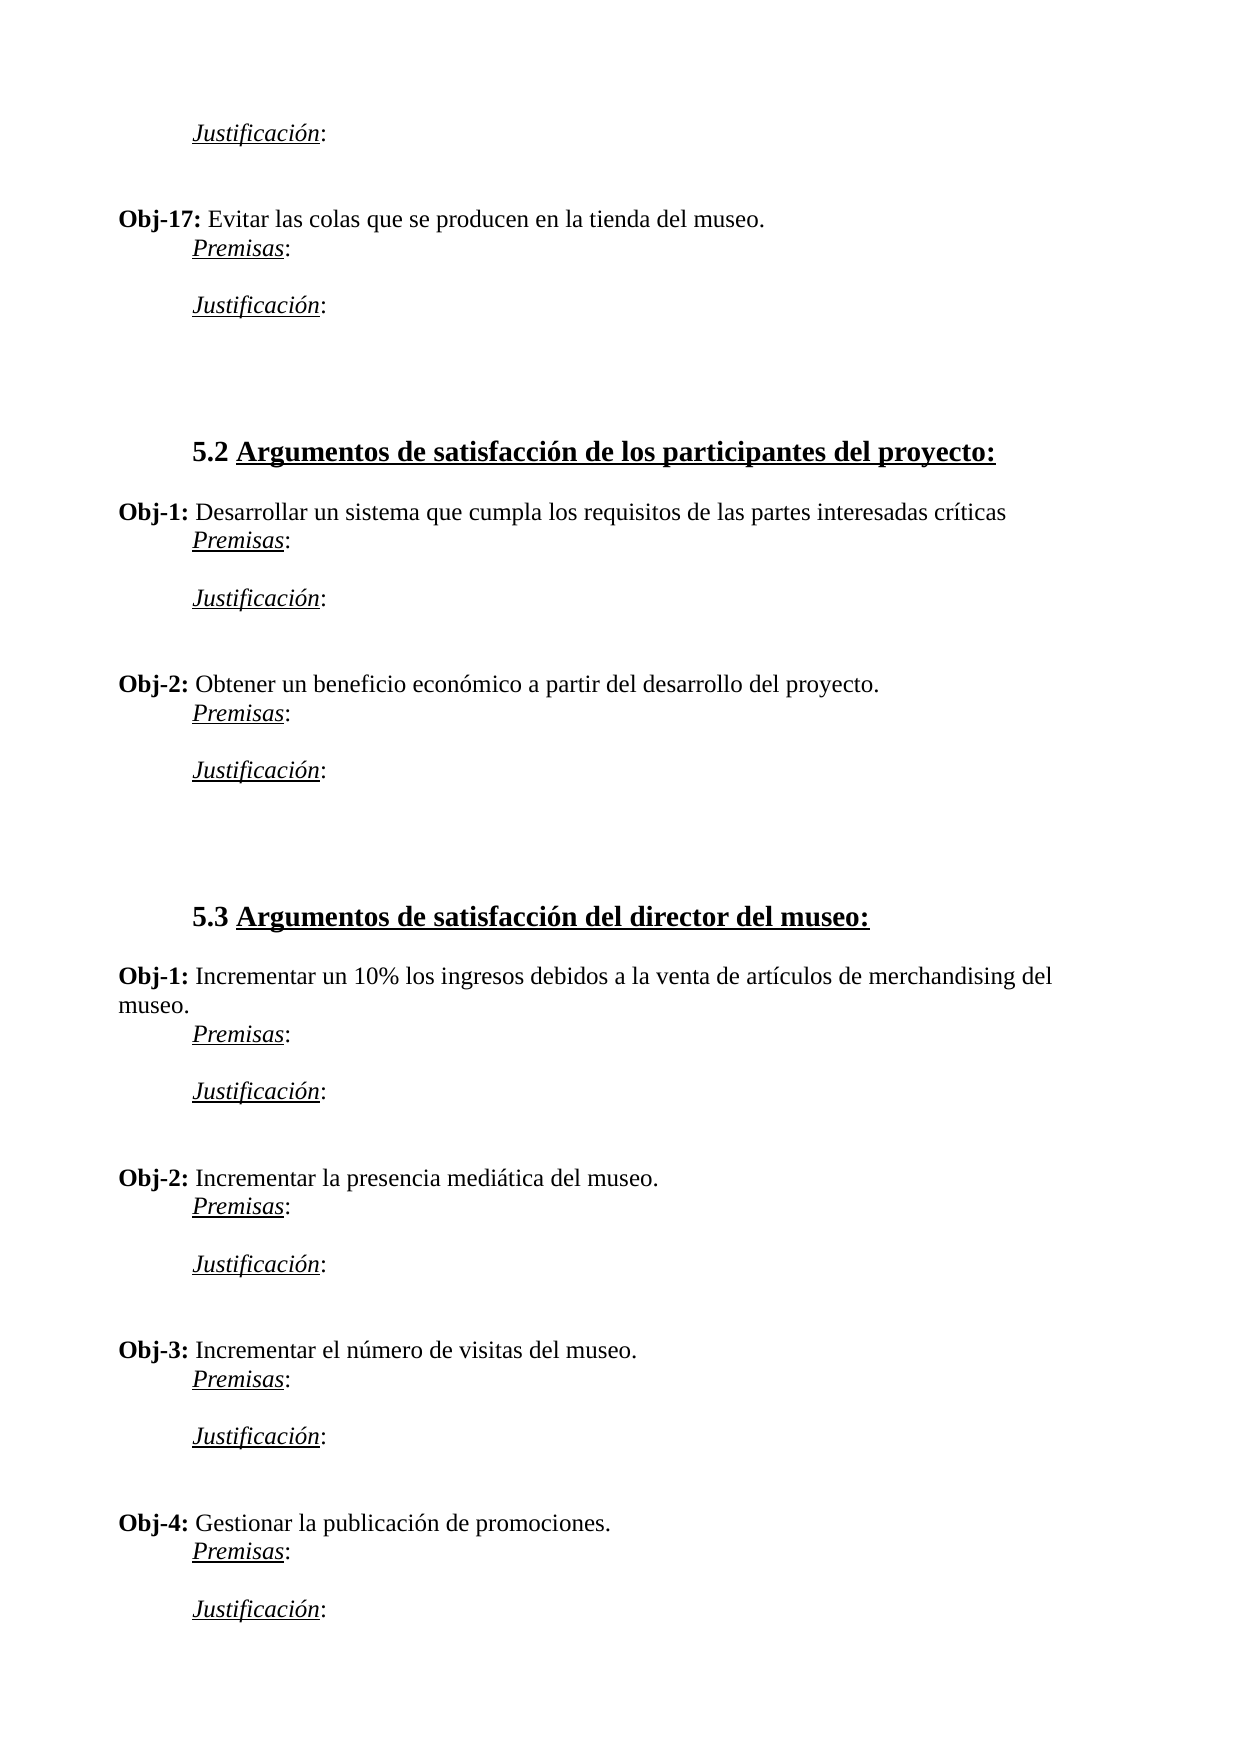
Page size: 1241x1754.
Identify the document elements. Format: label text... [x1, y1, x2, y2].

text Premisas: [118, 1536, 1122, 1565]
text 5.3 Argumentos de satisfacción del director del museo: [118, 899, 1122, 933]
text Justificación: [118, 1594, 1122, 1623]
text Obj-2: Obtener un beneficio económico a partir del desarrollo del proyecto. [118, 669, 1122, 698]
text Obj-17: Evitar las colas que se producen en la tienda del museo. [118, 204, 1122, 233]
text 5.2 Argumentos de satisfacción de los participantes del proyecto: [118, 434, 1122, 468]
text Justificación: [118, 1076, 1122, 1105]
text Justificación: [118, 583, 1122, 612]
text Premisas: [118, 233, 1122, 262]
text Premisas: [118, 1191, 1122, 1220]
text Justificación: [118, 755, 1122, 784]
text Premisas: [118, 698, 1122, 727]
text Justificación: [118, 1421, 1122, 1450]
text Justificación: [118, 118, 1122, 147]
text Premisas: [118, 1019, 1122, 1048]
text Justificación: [118, 291, 1122, 319]
text Premisas: [118, 525, 1122, 554]
text Premisas: [118, 1364, 1122, 1393]
text Obj-1: Desarrollar un sistema que cumpla los requisitos de las partes interesadas críticas [118, 497, 1122, 525]
text Obj-2: Incrementar la presencia mediática del museo. [118, 1163, 1122, 1191]
text Obj-4: Gestionar la publicación de promociones. [118, 1508, 1122, 1536]
text Justificación: [118, 1249, 1122, 1278]
text Obj-3: Incrementar el número de visitas del museo. [118, 1335, 1122, 1364]
text Obj-1: Incrementar un 10% los ingresos debidos a la venta de artículos de merchandising del museo. [118, 961, 1122, 1019]
